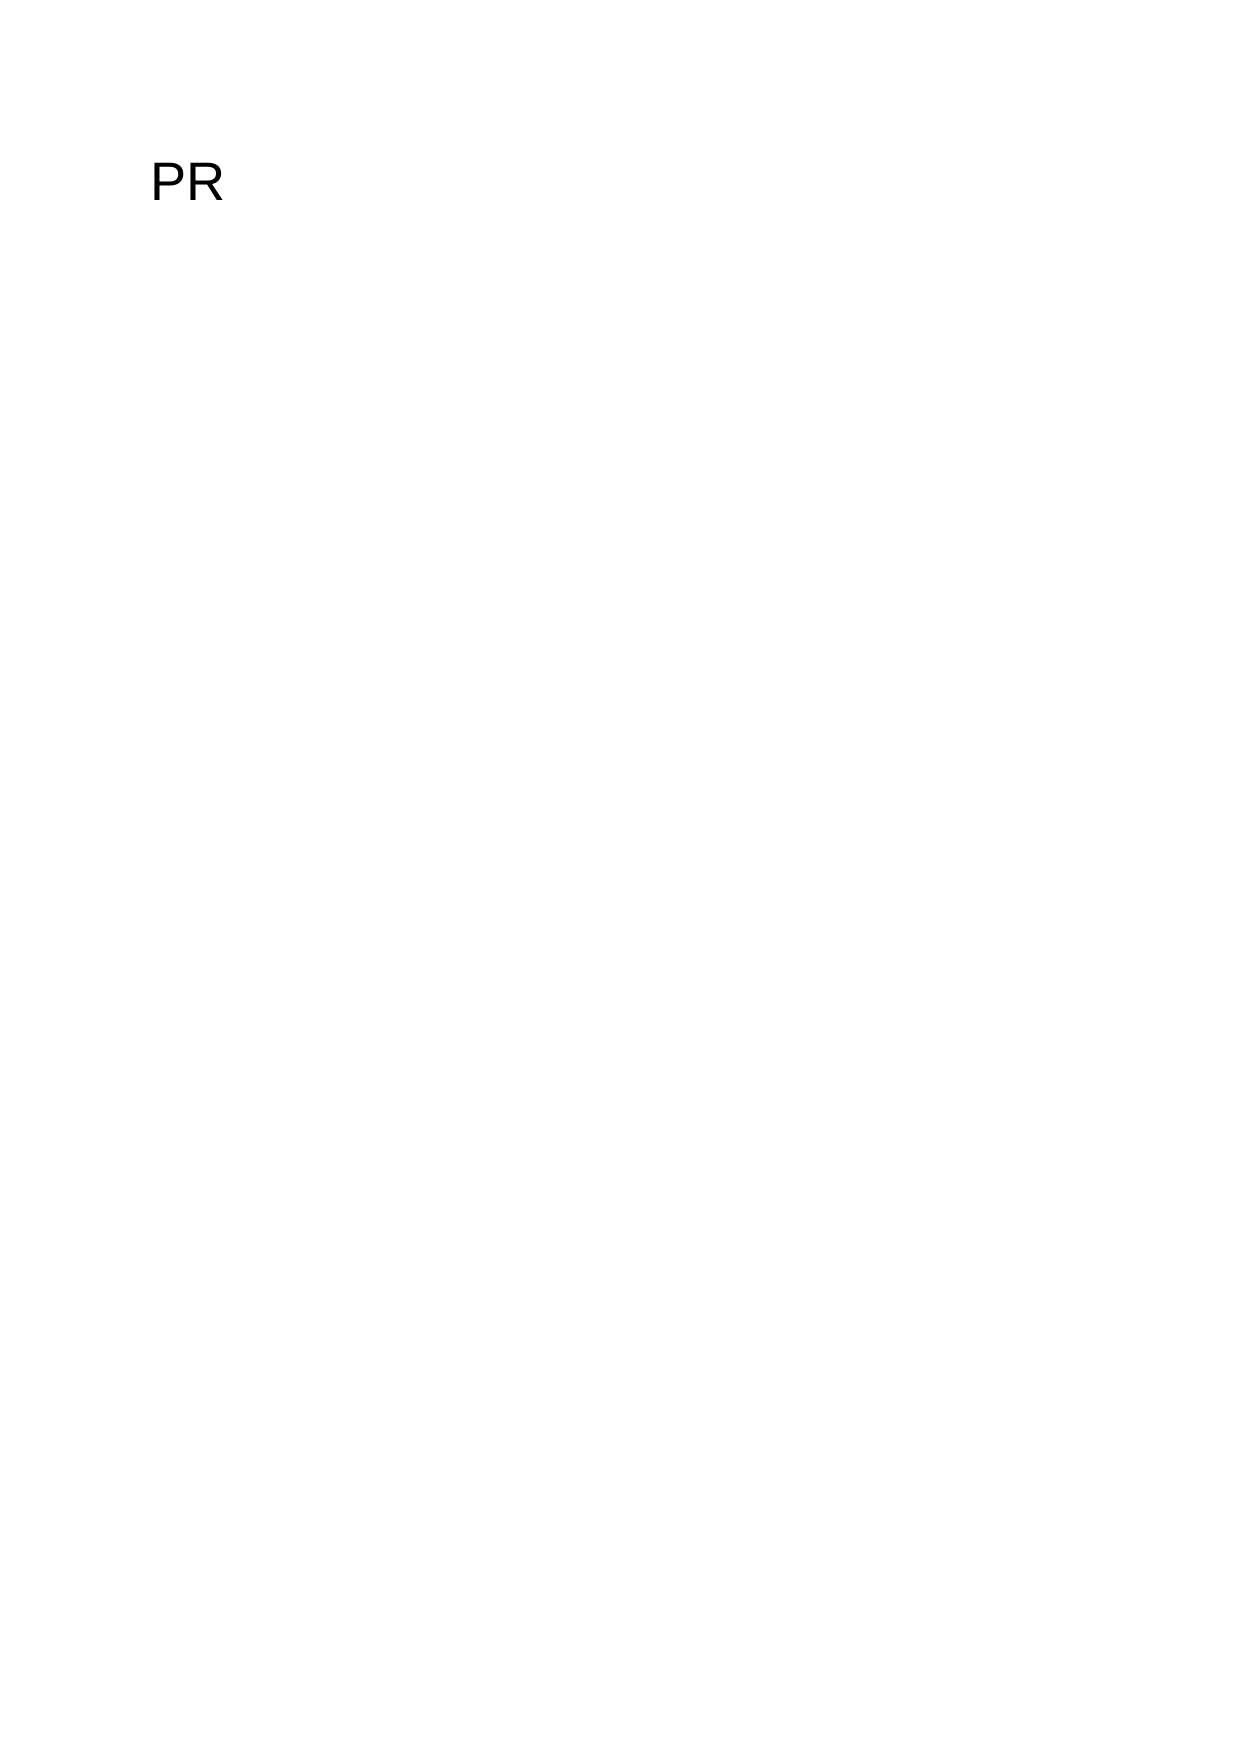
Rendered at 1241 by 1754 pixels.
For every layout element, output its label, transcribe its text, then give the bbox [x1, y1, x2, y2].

title PR [150, 150, 1090, 212]
